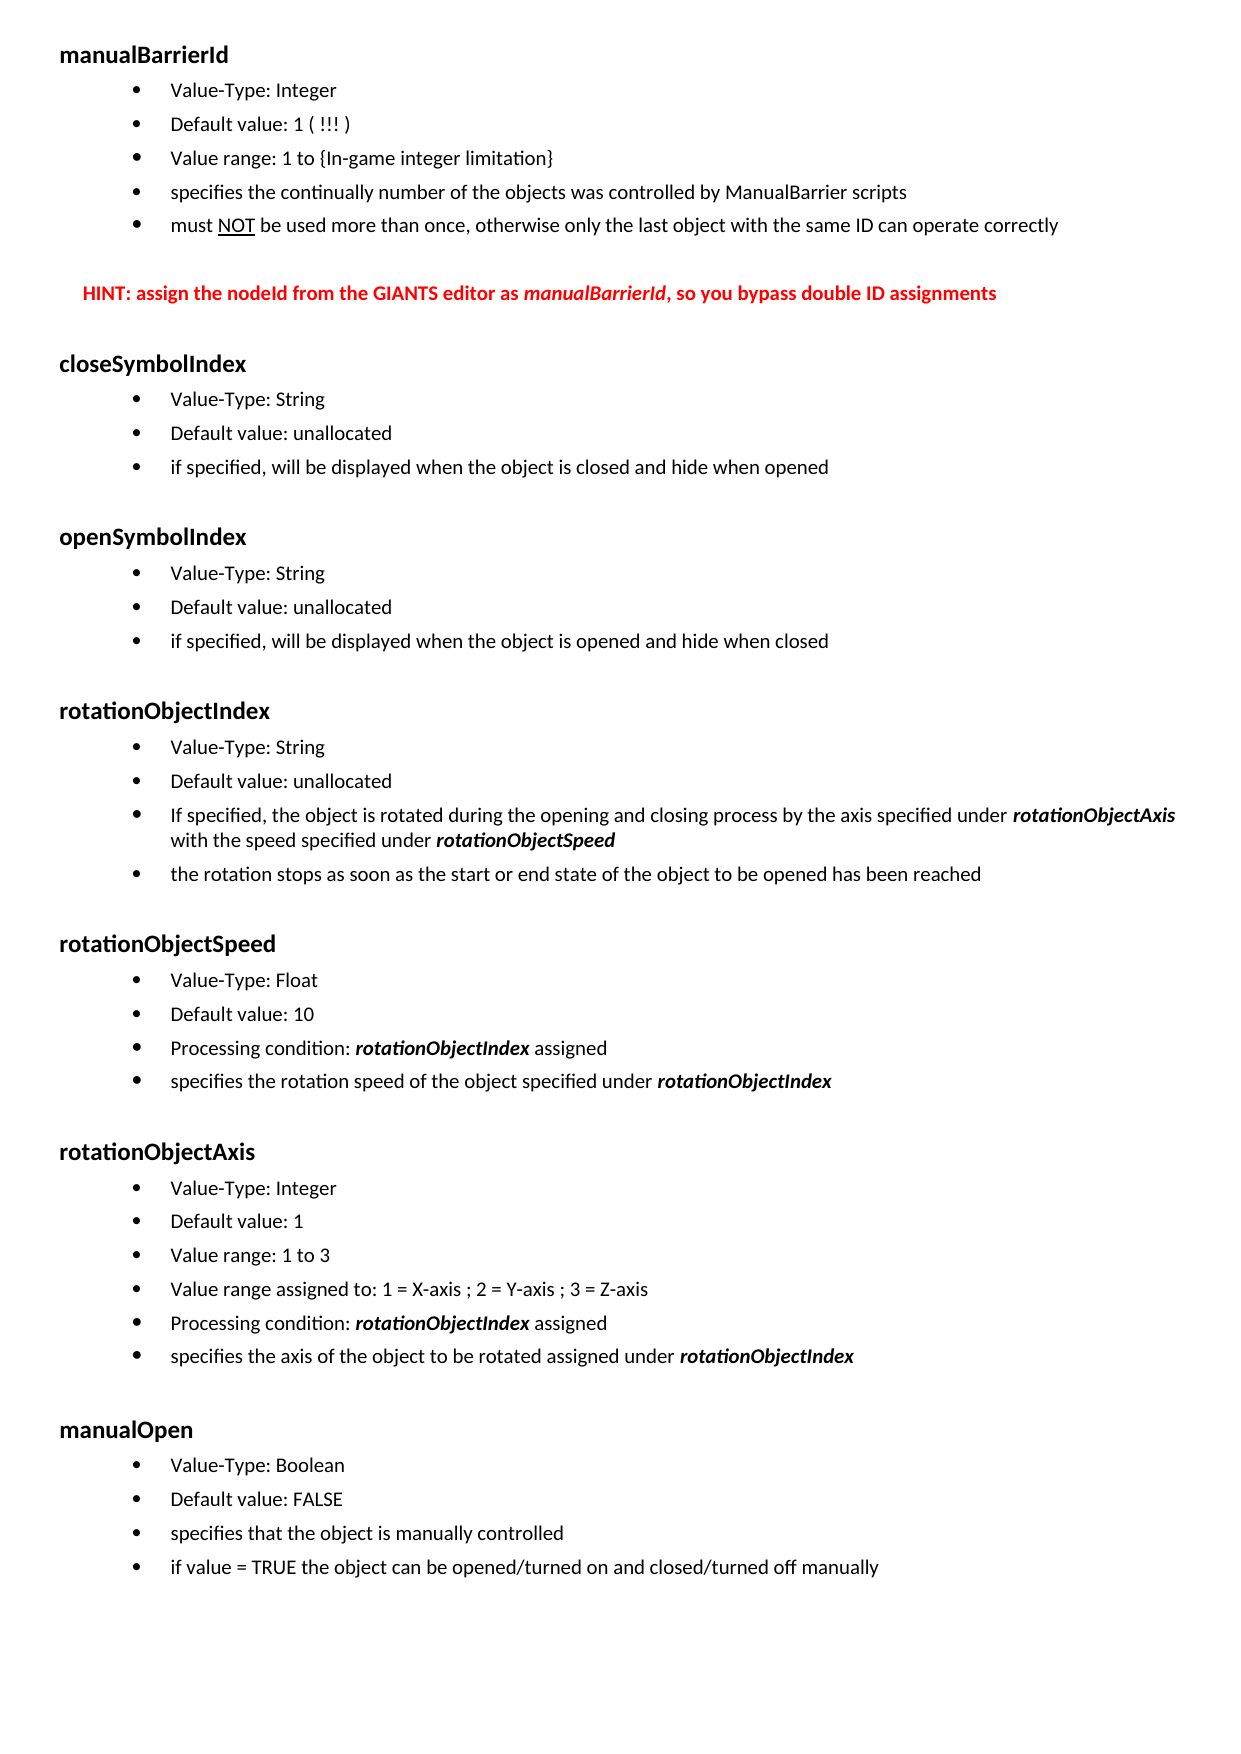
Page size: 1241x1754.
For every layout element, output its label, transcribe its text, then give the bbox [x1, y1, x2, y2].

list manualOpen [59, 1414, 1181, 1444]
list Value-Type: Integer [133, 78, 1181, 103]
list must NOT be used more than once, otherwise only the last object with the same ID can operate correctly [133, 213, 1181, 238]
list Value-Type: String [133, 560, 1181, 586]
list if specified, will be displayed when the object is opened and hide when closed [133, 628, 1181, 653]
list if specified, will be displayed when the object is closed and hide when opened [133, 454, 1181, 479]
list Default value: unallocated [133, 768, 1181, 793]
list Value-Type: Boolean [133, 1453, 1181, 1478]
list Value-Type: String [133, 734, 1181, 760]
list the rotation stops as soon as the start or end state of the object to be opened has been reached [133, 861, 1181, 886]
text rotationObjectAxis [59, 1136, 1181, 1167]
list Processing condition: rotationObjectIndex assigned [133, 1310, 1181, 1335]
list specifies the axis of the object to be rotated assigned under rotationObjectIndex [133, 1344, 1181, 1369]
list If specified, the object is rotated during the opening and closing process by the axis specified under rotationObjectAxis with the speed specified under rotationObjectSpeed [133, 802, 1181, 853]
list HINT: assign the nodeId from the GIANTS editor as manualBarrierId, so you bypass double ID assignments [59, 280, 1181, 306]
list Value-Type: Float [133, 967, 1181, 993]
text closeSymbolIndex [59, 348, 1181, 378]
text rotationObjectIndex [59, 695, 1181, 726]
list specifies the rotation speed of the object specified under rotationObjectIndex [133, 1068, 1181, 1094]
list if value = TRUE the object can be opened/turned on and closed/turned off manually [133, 1554, 1181, 1579]
list Value range: 1 to {In-game integer limitation} [133, 145, 1181, 171]
list Default value: unallocated [133, 420, 1181, 446]
list Default value: 10 [133, 1001, 1181, 1026]
list Processing condition: rotationObjectIndex assigned [133, 1035, 1181, 1060]
list Default value: 1 ( !!! ) [133, 111, 1181, 137]
list Default value: 1 [133, 1209, 1181, 1234]
list specifies that the object is manually controlled [133, 1520, 1181, 1546]
list Default value: FALSE [133, 1486, 1181, 1512]
list Default value: unallocated [133, 594, 1181, 619]
text manualBarrierId [59, 39, 1181, 69]
list Value range: 1 to 3 [133, 1242, 1181, 1268]
text rotationObjectSpeed [59, 928, 1181, 959]
list Value-Type: String [133, 387, 1181, 412]
list specifies the continually number of the objects was controlled by ManualBarrier scripts [133, 179, 1181, 204]
list Value-Type: Integer [133, 1175, 1181, 1200]
list Value range assigned to: 1 = X-axis ; 2 = Y-axis ; 3 = Z-axis [133, 1276, 1181, 1302]
text openSymbolIndex [59, 522, 1181, 552]
